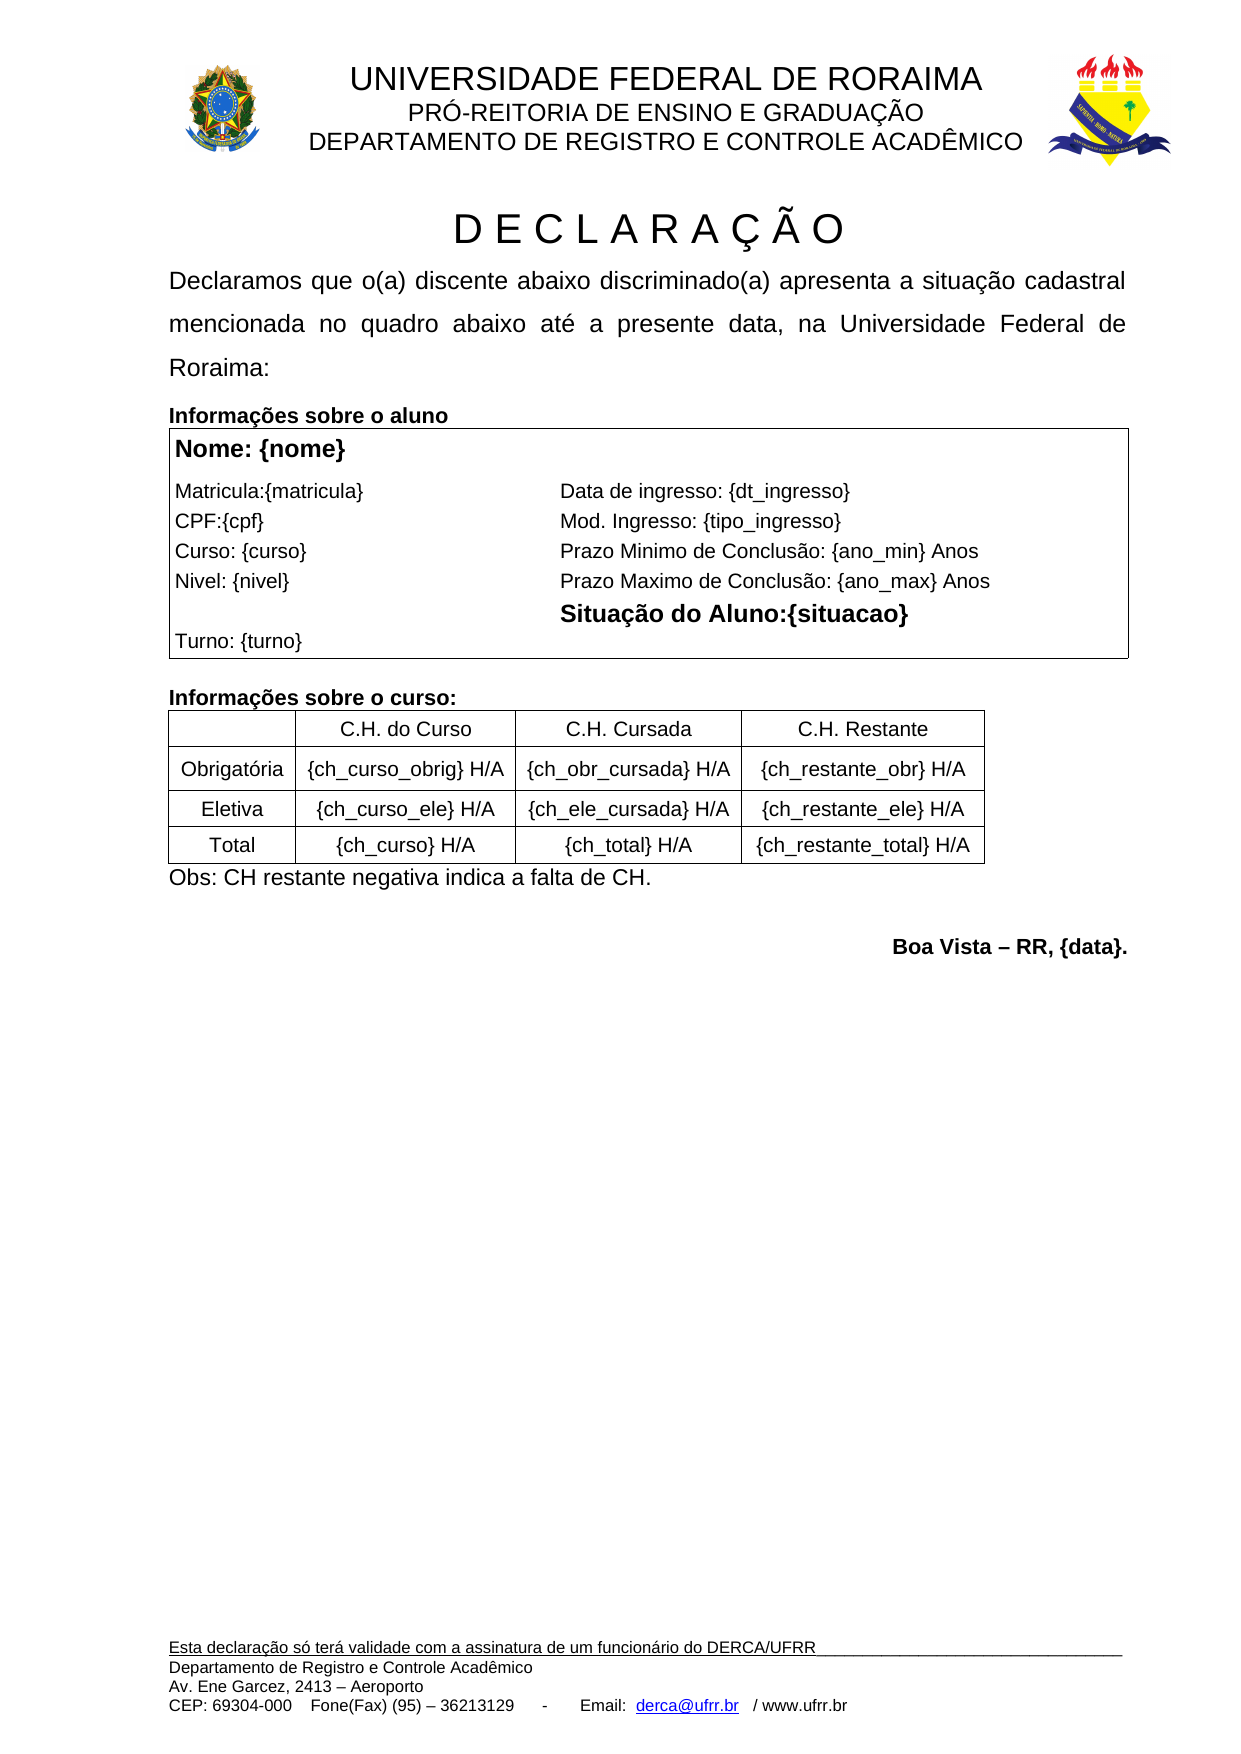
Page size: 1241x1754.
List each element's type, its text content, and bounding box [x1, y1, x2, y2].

table_cell Obrigatória [169, 747, 295, 790]
table_cell {ch_restante_total} H/A [742, 827, 984, 863]
table_cell {ch_obr_cursada} H/A [516, 747, 741, 790]
table_cell {ch_restante_ele} H/A [742, 791, 984, 826]
text Boa Vista – RR, {data}. [169, 934, 1128, 959]
text Informações sobre o aluno [169, 403, 1128, 428]
table_header C.H. do Curso [296, 711, 515, 746]
table_header C.H. Restante [742, 711, 984, 746]
table_cell {ch_ele_cursada} H/A [516, 791, 741, 826]
table_cell {ch_restante_obr} H/A [742, 747, 984, 790]
text Declaramos que o(a) discente abaixo discriminado(a) apresenta a situação cadastral mencionada no quadro abaixo até a presente data, na Universidade Federal de Roraima: [169, 266, 1128, 381]
subtitle D E C L A R A Ç Ã O [169, 204, 1128, 252]
table_header C.H. Cursada [516, 711, 741, 746]
table_cell Total [169, 827, 295, 863]
table_cell {ch_curso} H/A [296, 827, 515, 863]
table_cell Matricula:{matricula} CPF:{cpf} Curso: {curso} Nivel: {nivel} Turno: {turno} [170, 473, 554, 658]
table_cell {ch_total} H/A [516, 827, 741, 863]
table_cell {ch_curso_obrig} H/A [296, 747, 515, 790]
text Obs: CH restante negativa indica a falta de CH. [169, 864, 1128, 916]
table_header [169, 711, 295, 746]
picture [185, 65, 260, 152]
table_cell {ch_curso_ele} H/A [296, 791, 515, 826]
table_cell Eletiva [169, 791, 295, 826]
picture [1048, 54, 1171, 170]
table_cell Data de ingresso: {dt_ingresso} Mod. Ingresso: {tipo_ingresso} Prazo Minimo de Conclusão: {ano_min} Anos Prazo Maximo de Conclusão: {ano_max} Anos Situação do Aluno:{situacao} [554, 473, 1128, 658]
table_header Nome: {nome} [170, 429, 1128, 473]
text Informações sobre o curso: [169, 684, 1128, 710]
